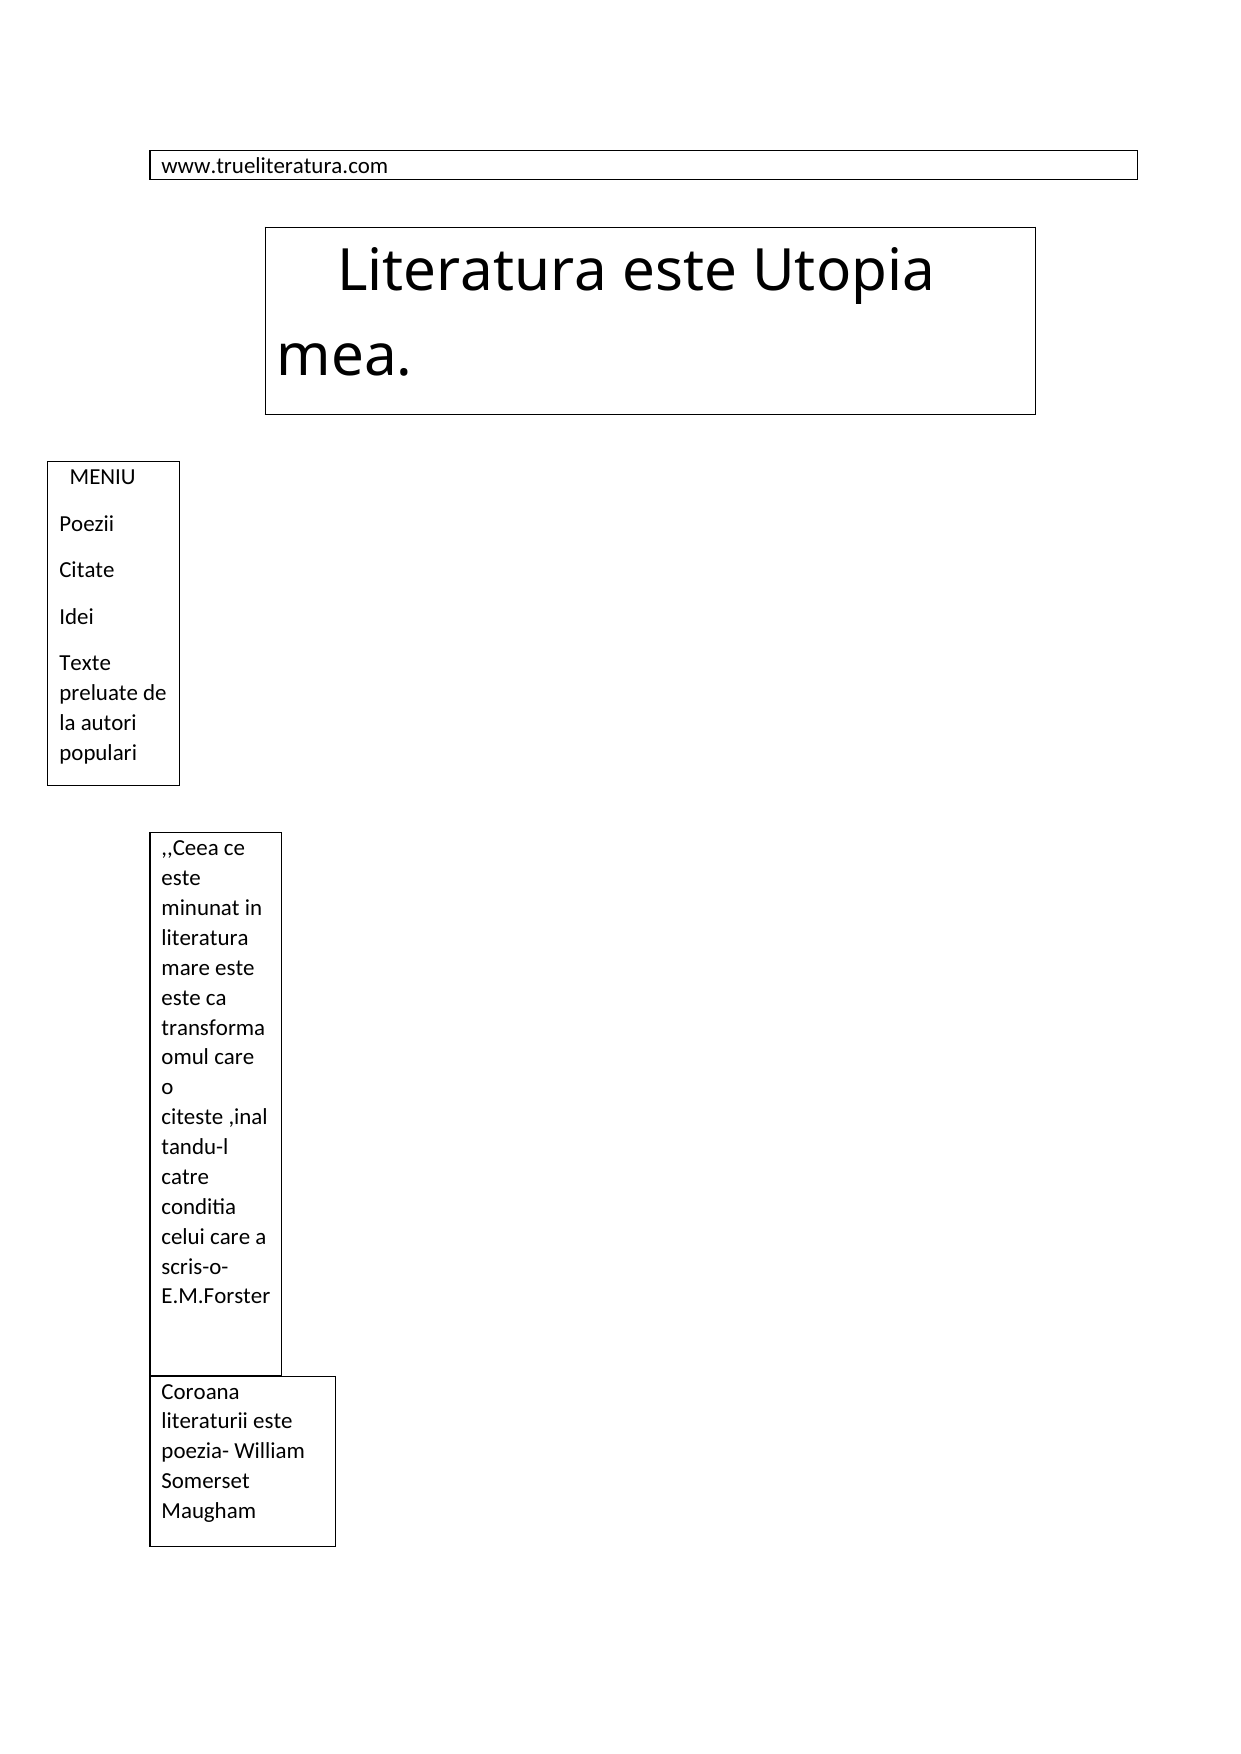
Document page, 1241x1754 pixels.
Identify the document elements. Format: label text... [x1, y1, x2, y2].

table_header MENIU Poezii Citate Idei Texte preluate de la autori populari [48, 462, 179, 784]
table_header ,,Ceea ce este minunat in literatura mare este este ca transforma omul care o citeste ,inaltandu-l catre conditia celui care a scris-o-E.M.Forster [151, 833, 281, 1375]
table_header Coroana literaturii este poezia- William Somerset Maugham [151, 1377, 335, 1546]
table_header www.trueliteratura.com [151, 151, 1137, 179]
table_header Literatura este Utopia mea. [266, 228, 1035, 413]
